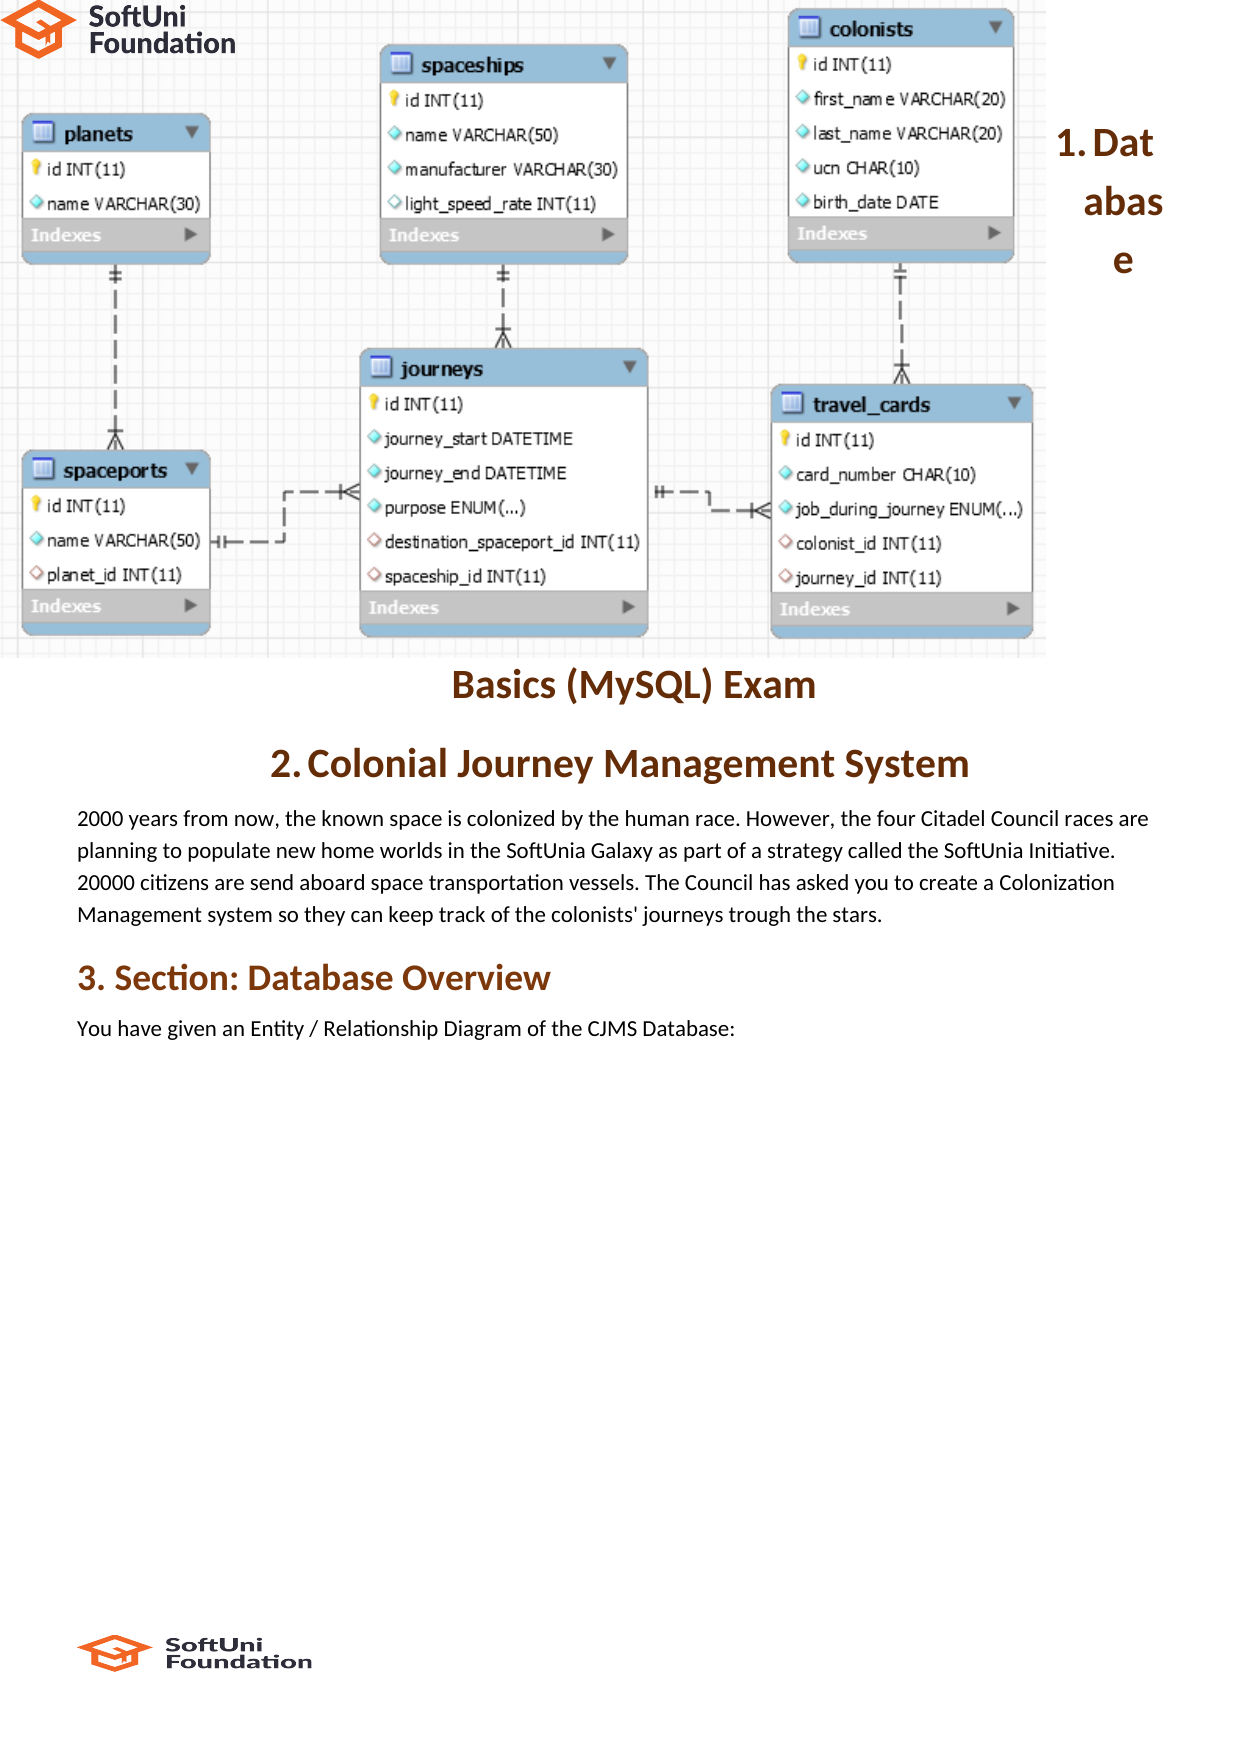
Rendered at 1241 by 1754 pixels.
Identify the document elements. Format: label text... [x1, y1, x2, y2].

picture [0, 0, 1046, 658]
subtitle Database Basics (MySQL) Exam [77, 116, 1163, 709]
picture [76, 1635, 312, 1672]
text 2000 years from now, the known space is colonized by the human race. However, the four Citadel Council races are planning to populate new home worlds in the SoftUnia Galaxy as part of a strategy called the SoftUnia Initiative. 20000 citizens are send aboard space transportation vessels. The Council has asked you to create a Colonization Management system so they can keep track of the colonists' journeys trough the stars. [77, 804, 1163, 928]
text You have given an Entity / Relationship Diagram of the CJMS Database: [77, 1014, 1163, 1042]
subtitle Section: Database Overview [77, 953, 1163, 999]
subtitle Colonial Journey Management System [77, 737, 1163, 788]
